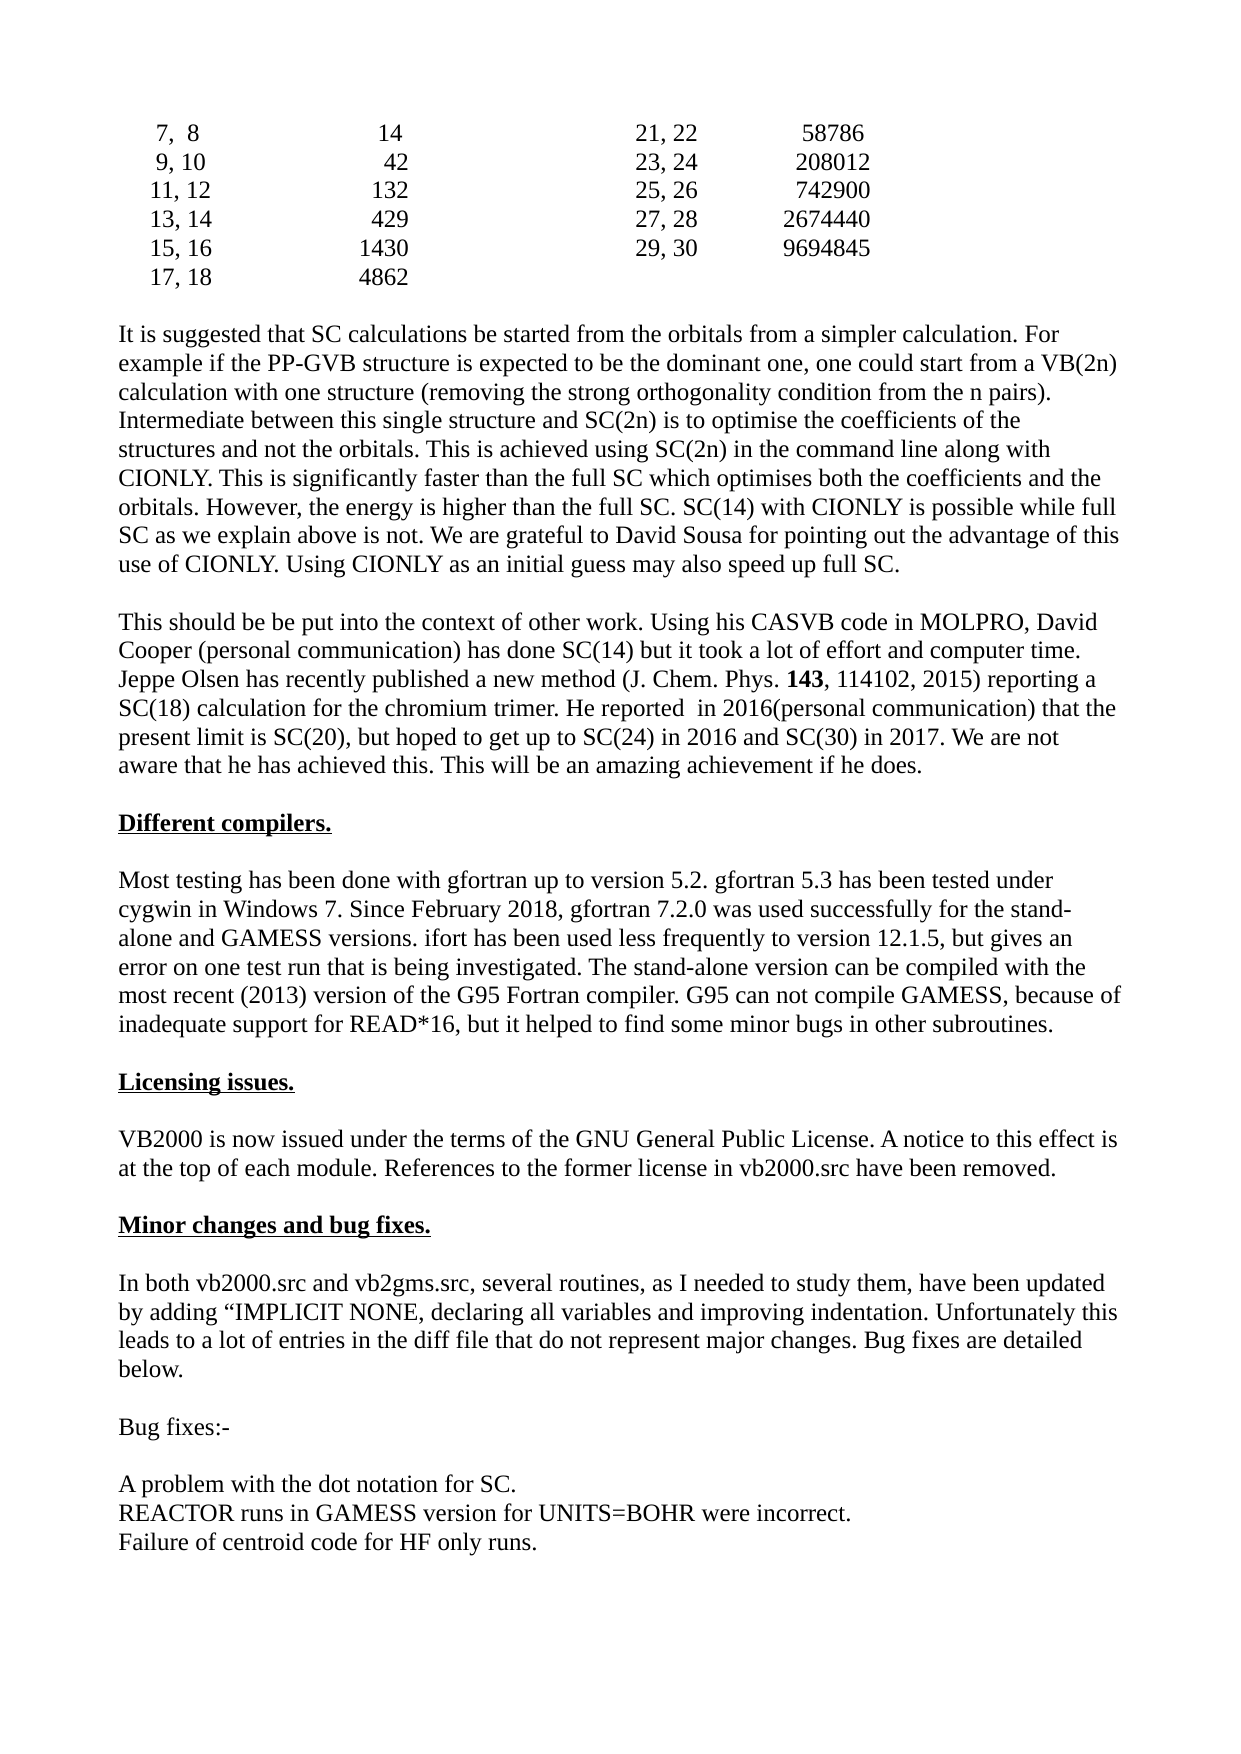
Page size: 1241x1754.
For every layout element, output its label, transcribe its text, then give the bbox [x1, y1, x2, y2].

text Bug fixes:- [118, 1412, 1122, 1441]
text VB2000 is now issued under the terms of the GNU General Public License. A notice to this effect is at the top of each module. References to the former license in vb2000.src have been removed. [118, 1124, 1122, 1182]
text 11, 12 132 25, 26 742900 [118, 176, 1122, 204]
text In both vb2000.src and vb2gms.src, several routines, as I needed to study them, have been updated by adding “IMPLICIT NONE, declaring all variables and improving indentation. Unfortunately this leads to a lot of entries in the diff file that do not represent major changes. Bug fixes are detailed below. [118, 1268, 1122, 1383]
text 9, 10 42 23, 24 208012 [118, 147, 1122, 176]
text 7, 8 14 21, 22 58786 [118, 118, 1122, 147]
text Licensing issues. [118, 1067, 1122, 1096]
text A problem with the dot notation for SC. [118, 1469, 1122, 1498]
text Most testing has been done with gfortran up to version 5.2. gfortran 5.3 has been tested under cygwin in Windows 7. Since February 2018, gfortran 7.2.0 was used successfully for the stand-alone and GAMESS versions. ifort has been used less frequently to version 12.1.5, but gives an error on one test run that is being investigated. The stand-alone version can be compiled with the most recent (2013) version of the G95 Fortran compiler. G95 can not compile GAMESS, because of inadequate support for READ*16, but it helped to find some minor bugs in other subroutines. [118, 866, 1122, 1038]
text Failure of centroid code for HF only runs. [118, 1527, 1122, 1556]
text This should be be put into the context of other work. Using his CASVB code in MOLPRO, David Cooper (personal communication) has done SC(14) but it took a lot of effort and computer time. Jeppe Olsen has recently published a new method (J. Chem. Phys. 143, 114102, 2015) reporting a SC(18) calculation for the chromium trimer. He reported in 2016(personal communication) that the present limit is SC(20), but hoped to get up to SC(24) in 2016 and SC(30) in 2017. We are not aware that he has achieved this. This will be an amazing achievement if he does. [118, 607, 1122, 779]
text 17, 18 4862 [118, 262, 1122, 291]
text 15, 16 1430 29, 30 9694845 [118, 233, 1122, 262]
text Minor changes and bug fixes. [118, 1211, 1122, 1239]
text Different compilers. [118, 808, 1122, 837]
text REACTOR runs in GAMESS version for UNITS=BOHR were incorrect. [118, 1498, 1122, 1527]
text 13, 14 429 27, 28 2674440 [118, 204, 1122, 233]
text It is suggested that SC calculations be started from the orbitals from a simpler calculation. For example if the PP-GVB structure is expected to be the dominant one, one could start from a VB(2n) calculation with one structure (removing the strong orthogonality condition from the n pairs). Intermediate between this single structure and SC(2n) is to optimise the coefficients of the structures and not the orbitals. This is achieved using SC(2n) in the command line along with CIONLY. This is significantly faster than the full SC which optimises both the coefficients and the orbitals. However, the energy is higher than the full SC. SC(14) with CIONLY is possible while full SC as we explain above is not. We are grateful to David Sousa for pointing out the advantage of this use of CIONLY. Using CIONLY as an initial guess may also speed up full SC. [118, 319, 1122, 578]
